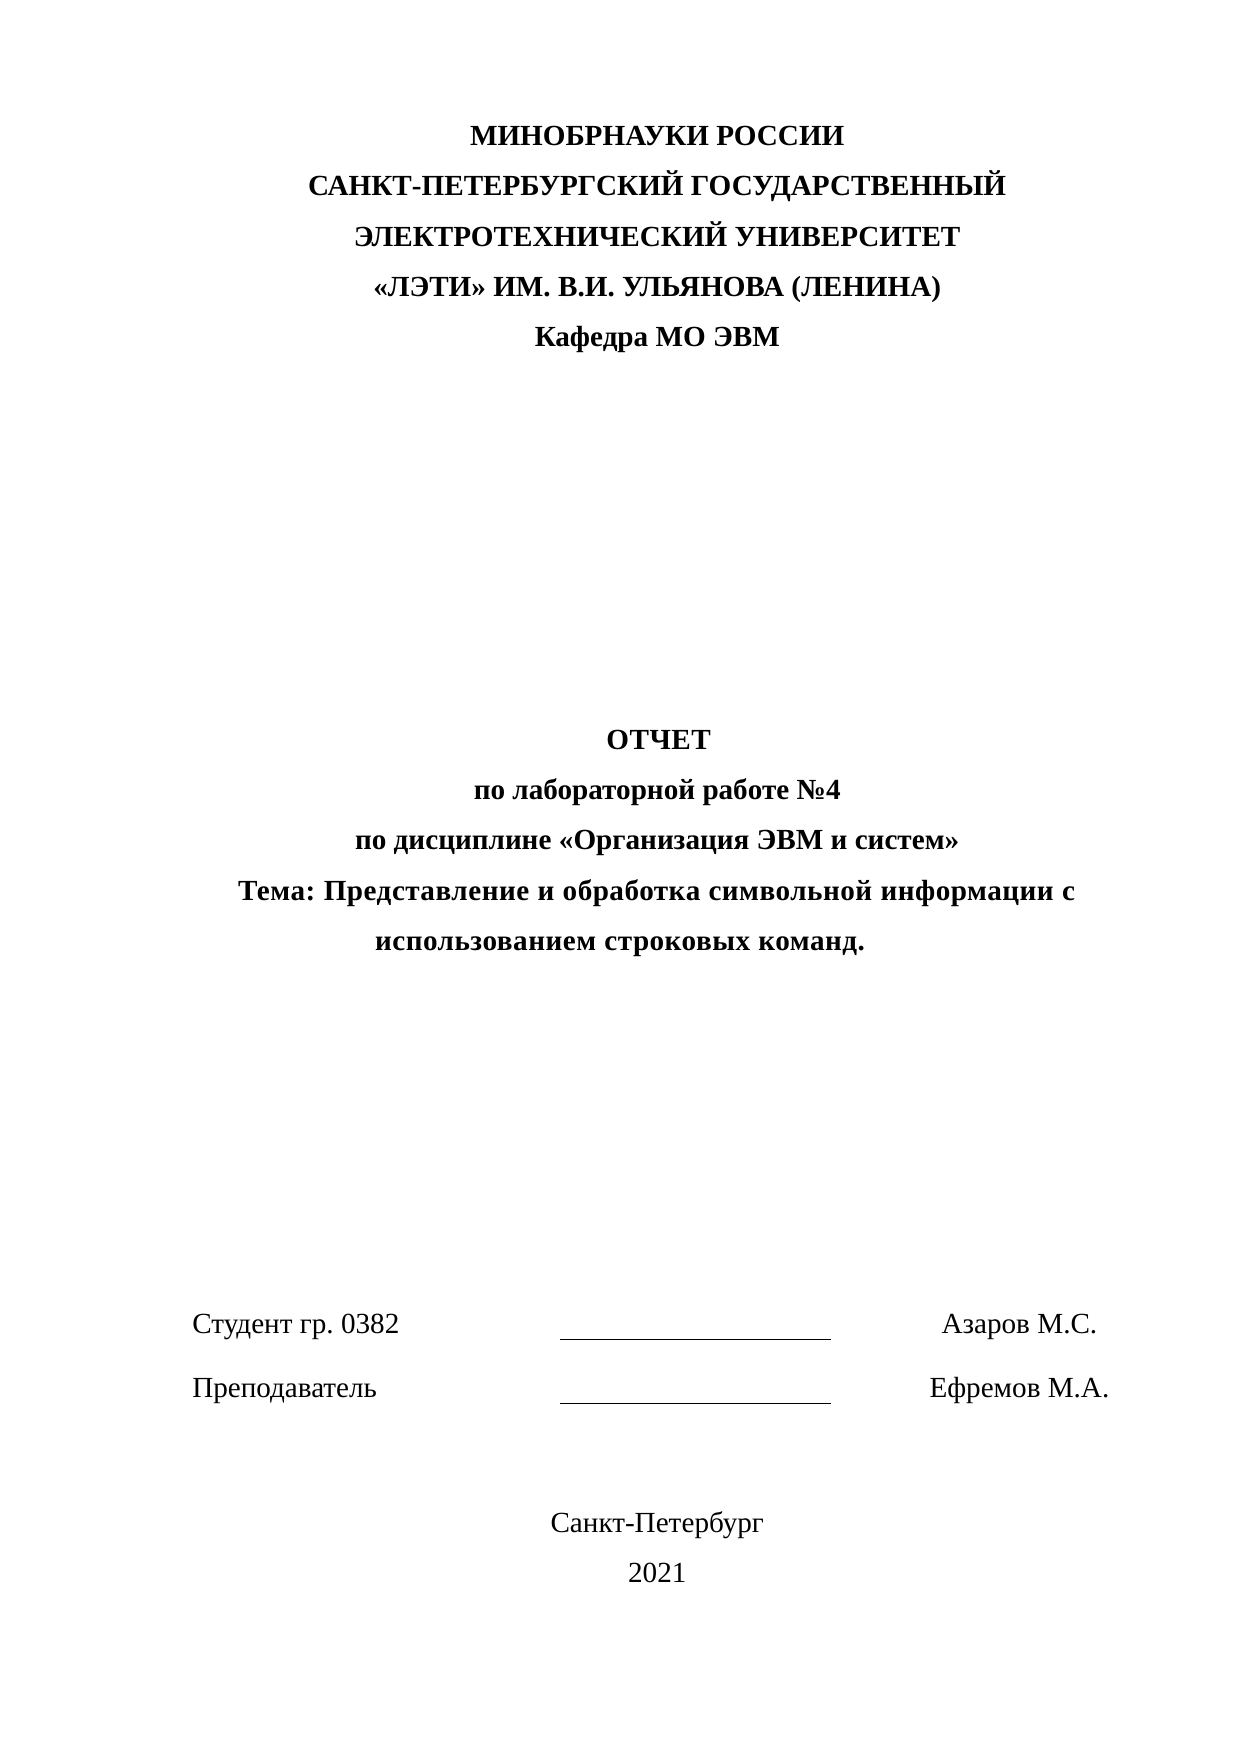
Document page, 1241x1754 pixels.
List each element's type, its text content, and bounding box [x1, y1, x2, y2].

table_header [560, 1275, 831, 1339]
table_cell [560, 1340, 831, 1403]
table_cell Преподаватель [107, 1339, 560, 1403]
table_header Азаров М.С. [831, 1275, 1133, 1339]
text 2021 [118, 1555, 1122, 1589]
text «ЛЭТИ» им. В.И. Ульянова (Ленина) [118, 269, 1122, 303]
table_header Студент гр. 0382 [107, 1275, 560, 1339]
text Санкт-Петербург [118, 1505, 1122, 1538]
table_cell Ефремов М.А. [831, 1339, 1133, 1403]
text Тема: Представление и обработка символьной информации с использованием строковых команд. [118, 873, 1122, 957]
text Кафедра МО ЭВМ [118, 319, 1122, 353]
text электротехнический университет [118, 219, 1122, 252]
text отчет [118, 722, 1122, 755]
text по лабораторной работе №4 [118, 772, 1122, 806]
text МИНОБРНАУКИ РОССИИ [118, 118, 1122, 152]
text по дисциплине «Организация ЭВМ и систем» [118, 822, 1122, 856]
text Санкт-Петербургский государственный [118, 168, 1122, 202]
